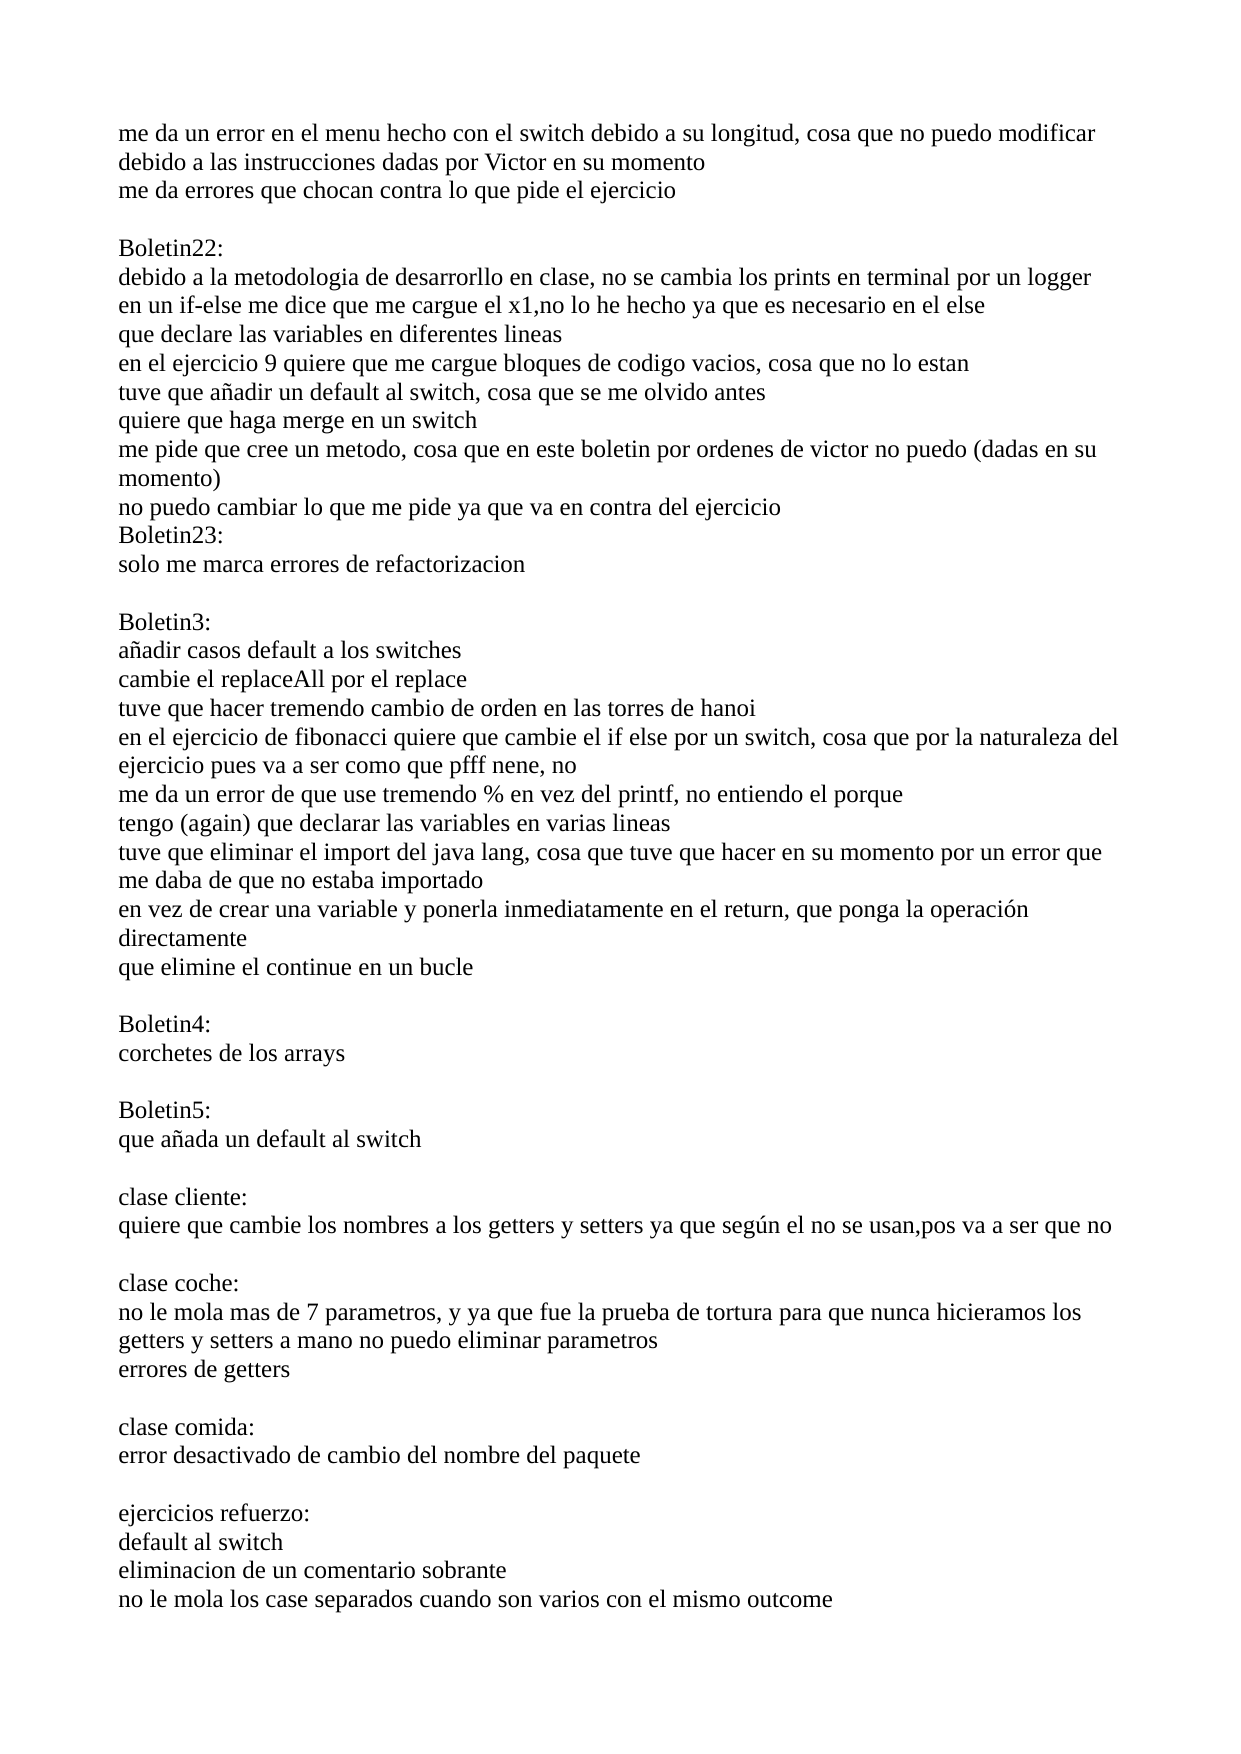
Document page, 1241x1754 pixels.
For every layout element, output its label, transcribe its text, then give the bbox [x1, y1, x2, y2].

text ejercicios refuerzo: [118, 1498, 1122, 1527]
text clase cliente: [118, 1182, 1122, 1211]
text que elimine el continue en un bucle [118, 952, 1122, 981]
text que añada un default al switch [118, 1124, 1122, 1153]
text no puedo cambiar lo que me pide ya que va en contra del ejercicio [118, 492, 1122, 521]
text me da un error de que use tremendo % en vez del printf, no entiendo el porque [118, 779, 1122, 808]
text me da un error en el menu hecho con el switch debido a su longitud, cosa que no puedo modificar debido a las instrucciones dadas por Victor en su momento [118, 118, 1122, 176]
text me da errores que chocan contra lo que pide el ejercicio [118, 176, 1122, 204]
text clase comida: [118, 1412, 1122, 1441]
text tuve que hacer tremendo cambio de orden en las torres de hanoi [118, 693, 1122, 722]
text no le mola los case separados cuando son varios con el mismo outcome [118, 1584, 1122, 1613]
text tuve que eliminar el import del java lang, cosa que tuve que hacer en su momento por un error que me daba de que no estaba importado [118, 837, 1122, 894]
text errores de getters [118, 1354, 1122, 1383]
text corchetes de los arrays [118, 1038, 1122, 1067]
text error desactivado de cambio del nombre del paquete [118, 1441, 1122, 1469]
text quiere que haga merge en un switch [118, 406, 1122, 434]
text en el ejercicio de fibonacci quiere que cambie el if else por un switch, cosa que por la naturaleza del ejercicio pues va a ser como que pfff nene, no [118, 722, 1122, 779]
text en vez de crear una variable y ponerla inmediatamente en el return, que ponga la operación directamente [118, 894, 1122, 952]
text Boletin3: [118, 607, 1122, 636]
text en un if-else me dice que me cargue el x1,no lo he hecho ya que es necesario en el else [118, 291, 1122, 319]
text Boletin23: [118, 521, 1122, 549]
text Boletin22: [118, 233, 1122, 262]
text en el ejercicio 9 quiere que me cargue bloques de codigo vacios, cosa que no lo estan [118, 348, 1122, 377]
text eliminacion de un comentario sobrante [118, 1556, 1122, 1584]
text no le mola mas de 7 parametros, y ya que fue la prueba de tortura para que nunca hicieramos los getters y setters a mano no puedo eliminar parametros [118, 1297, 1122, 1354]
text Boletin4: [118, 1009, 1122, 1038]
text que declare las variables en diferentes lineas [118, 319, 1122, 348]
text debido a la metodologia de desarrorllo en clase, no se cambia los prints en terminal por un logger [118, 262, 1122, 291]
text añadir casos default a los switches [118, 636, 1122, 664]
text me pide que cree un metodo, cosa que en este boletin por ordenes de victor no puedo (dadas en su momento) [118, 434, 1122, 492]
text Boletin5: [118, 1096, 1122, 1124]
text solo me marca errores de refactorizacion [118, 549, 1122, 578]
text cambie el replaceAll por el replace [118, 664, 1122, 693]
text tuve que añadir un default al switch, cosa que se me olvido antes [118, 377, 1122, 406]
text clase coche: [118, 1268, 1122, 1297]
text quiere que cambie los nombres a los getters y setters ya que según el no se usan,pos va a ser que no [118, 1211, 1122, 1239]
text default al switch [118, 1527, 1122, 1556]
text tengo (again) que declarar las variables en varias lineas [118, 808, 1122, 837]
